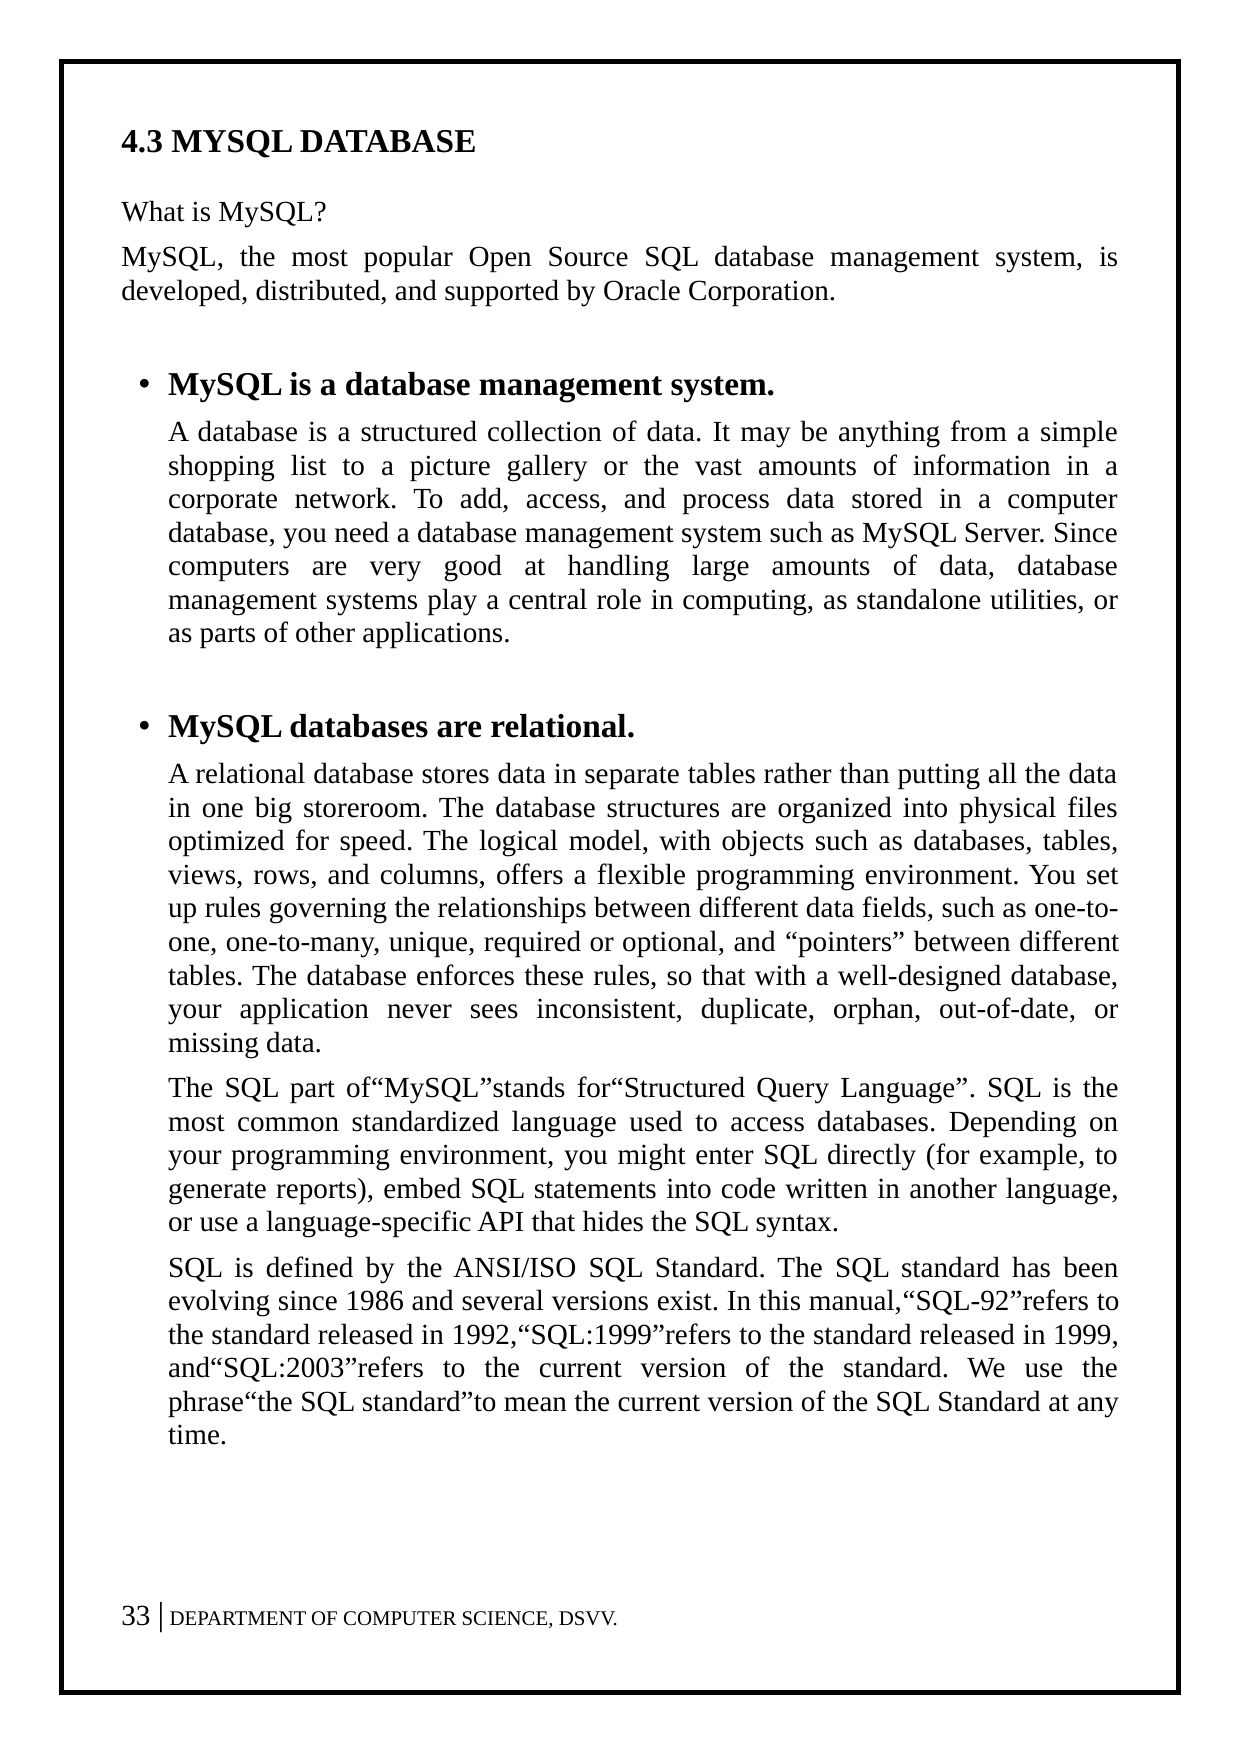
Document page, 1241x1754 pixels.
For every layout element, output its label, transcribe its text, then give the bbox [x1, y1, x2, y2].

list SQL is defined by the ANSI/ISO SQL Standard. The SQL standard has been evolving since 1986 and several versions exist. In this manual,“SQL-92”refers to the standard released in 1992,“SQL:1999”refers to the standard released in 1999, and“SQL:2003”refers to the current version of the standard. We use the phrase“the SQL standard”to mean the current version of the SQL Standard at any time. [138, 1250, 1119, 1451]
list MySQL databases are relational. [138, 706, 1119, 744]
text What is MySQL? [121, 194, 1119, 228]
list A relational database stores data in separate tables rather than putting all the data in one big storeroom. The database structures are organized into physical files optimized for speed. The logical model, with objects such as databases, tables, views, rows, and columns, offers a flexible programming environment. You set up rules governing the relationships between different data fields, such as one-to-one, one-to-many, unique, required or optional, and “pointers” between different tables. The database enforces these rules, so that with a well-designed database, your application never sees inconsistent, duplicate, orphan, out-of-date, or missing data. [138, 756, 1119, 1058]
list 4.3 MYSQL DATABASE [121, 121, 1119, 159]
list MySQL is a database management system. [138, 364, 1119, 402]
text MySQL, the most popular Open Source SQL database management system, is developed, distributed, and supported by Oracle Corporation. [121, 239, 1119, 307]
list The SQL part of“MySQL”stands for“Structured Query Language”. SQL is the most common standardized language used to access databases. Depending on your programming environment, you might enter SQL directly (for example, to generate reports), embed SQL statements into code written in another language, or use a language-specific API that hides the SQL syntax. [138, 1070, 1119, 1238]
list A database is a structured collection of data. It may be anything from a simple shopping list to a picture gallery or the vast amounts of information in a corporate network. To add, access, and process data stored in a computer database, you need a database management system such as MySQL Server. Since computers are very good at handling large amounts of data, database management systems play a central role in computing, as standalone utilities, or as parts of other applications. [138, 414, 1119, 649]
